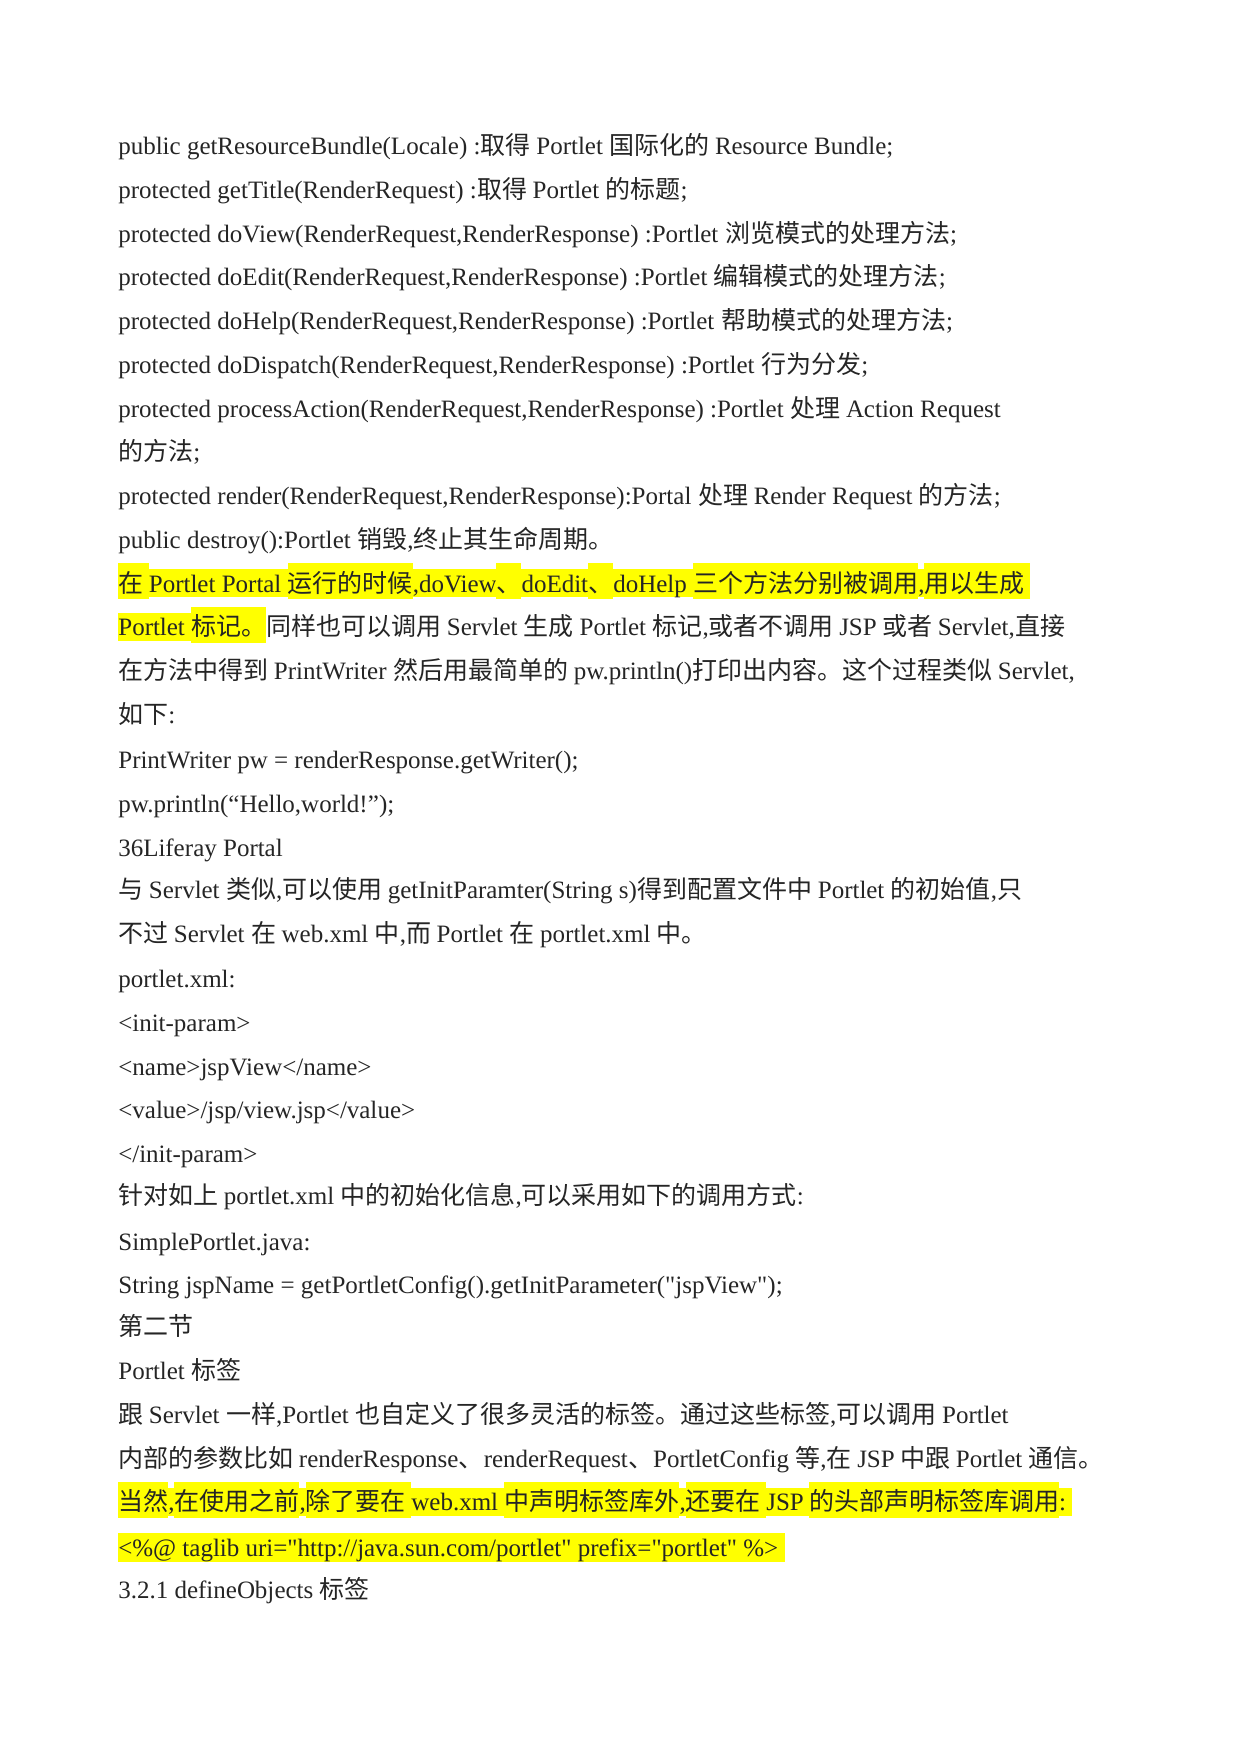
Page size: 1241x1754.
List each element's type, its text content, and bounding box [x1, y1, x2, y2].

text protected getTitle(RenderRequest) :取得 Portlet 的标题; [118, 162, 1122, 206]
text Portlet 标签 [118, 1343, 1122, 1387]
text 36Liferay Portal [118, 818, 1122, 862]
text PrintWriter pw = renderResponse.getWriter(); [118, 731, 1122, 774]
text protected doDispatch(RenderRequest,RenderResponse) :Portlet 行为分发; [118, 337, 1122, 381]
text 不过 Servlet 在 web.xml 中,而 Portlet 在 portlet.xml 中。 [118, 906, 1122, 949]
text protected doHelp(RenderRequest,RenderResponse) :Portlet 帮助模式的处理方法; [118, 293, 1122, 337]
text </init-param> [118, 1124, 1122, 1168]
text 第二节 [118, 1299, 1122, 1343]
text 针对如上 portlet.xml 中的初始化信息,可以采用如下的调用方式: [118, 1168, 1122, 1212]
text public getResourceBundle(Locale) :取得 Portlet 国际化的 Resource Bundle; [118, 118, 1122, 162]
text 跟 Servlet 一样,Portlet 也自定义了很多灵活的标签。通过这些标签,可以调用 Portlet [118, 1387, 1122, 1431]
text <init-param> [118, 993, 1122, 1037]
text <name>jspView</name> [118, 1037, 1122, 1081]
text 在 Portlet Portal 运行的时候,doView、doEdit、doHelp 三个方法分别被调用,用以生成 [118, 556, 1122, 599]
text 在方法中得到 PrintWriter 然后用最简单的 pw.println()打印出内容。这个过程类似 Servlet, [118, 643, 1122, 687]
text 内部的参数比如 renderResponse、renderRequest、PortletConfig 等,在 JSP 中跟 Portlet 通信。 [118, 1431, 1122, 1474]
text pw.println(“Hello,world!”); [118, 774, 1122, 818]
text protected doView(RenderRequest,RenderResponse) :Portlet 浏览模式的处理方法; [118, 206, 1122, 249]
text String jspName = getPortletConfig().getInitParameter("jspView"); [118, 1256, 1122, 1299]
text 如下: [118, 687, 1122, 731]
text <value>/jsp/view.jsp</value> [118, 1081, 1122, 1124]
text protected processAction(RenderRequest,RenderResponse) :Portlet 处理 Action Request [118, 381, 1122, 424]
text 3.2.1 defineObjects 标签 [118, 1562, 1122, 1606]
text 与 Servlet 类似,可以使用 getInitParamter(String s)得到配置文件中 Portlet 的初始值,只 [118, 862, 1122, 906]
text <%@ taglib uri="http://java.sun.com/portlet" prefix="portlet" %> [118, 1518, 1122, 1562]
text portlet.xml: [118, 949, 1122, 993]
text protected doEdit(RenderRequest,RenderResponse) :Portlet 编辑模式的处理方法; [118, 249, 1122, 293]
text public destroy():Portlet 销毁,终止其生命周期。 [118, 512, 1122, 556]
text Portlet 标记。同样也可以调用 Servlet 生成 Portlet 标记,或者不调用 JSP 或者 Servlet,直接 [118, 599, 1122, 643]
text 的方法; [118, 424, 1122, 468]
text SimplePortlet.java: [118, 1212, 1122, 1256]
text protected render(RenderRequest,RenderResponse):Portal 处理 Render Request 的方法; [118, 468, 1122, 512]
text 当然,在使用之前,除了要在 web.xml 中声明标签库外,还要在 JSP 的头部声明标签库调用: [118, 1474, 1122, 1518]
